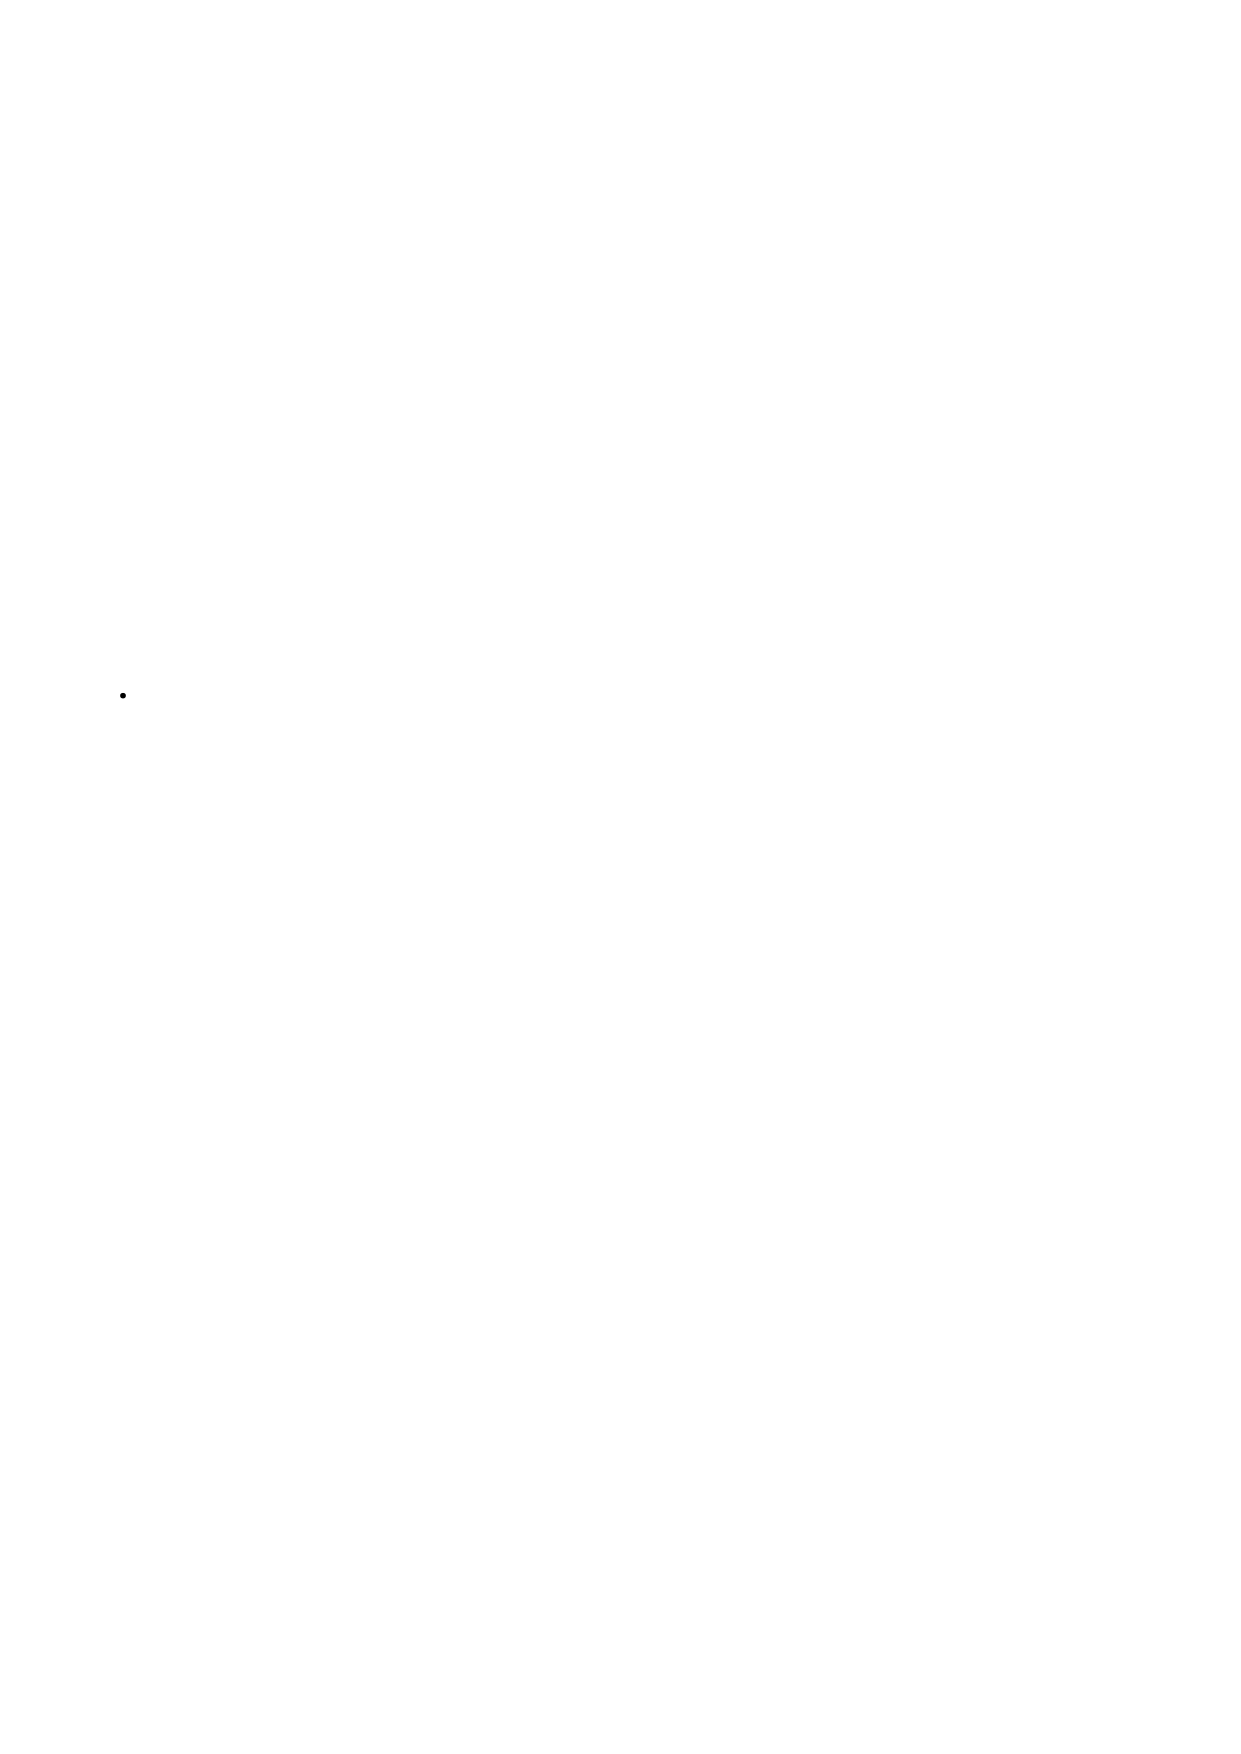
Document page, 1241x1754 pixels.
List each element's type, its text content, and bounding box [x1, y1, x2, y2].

text . [118, 663, 1122, 708]
